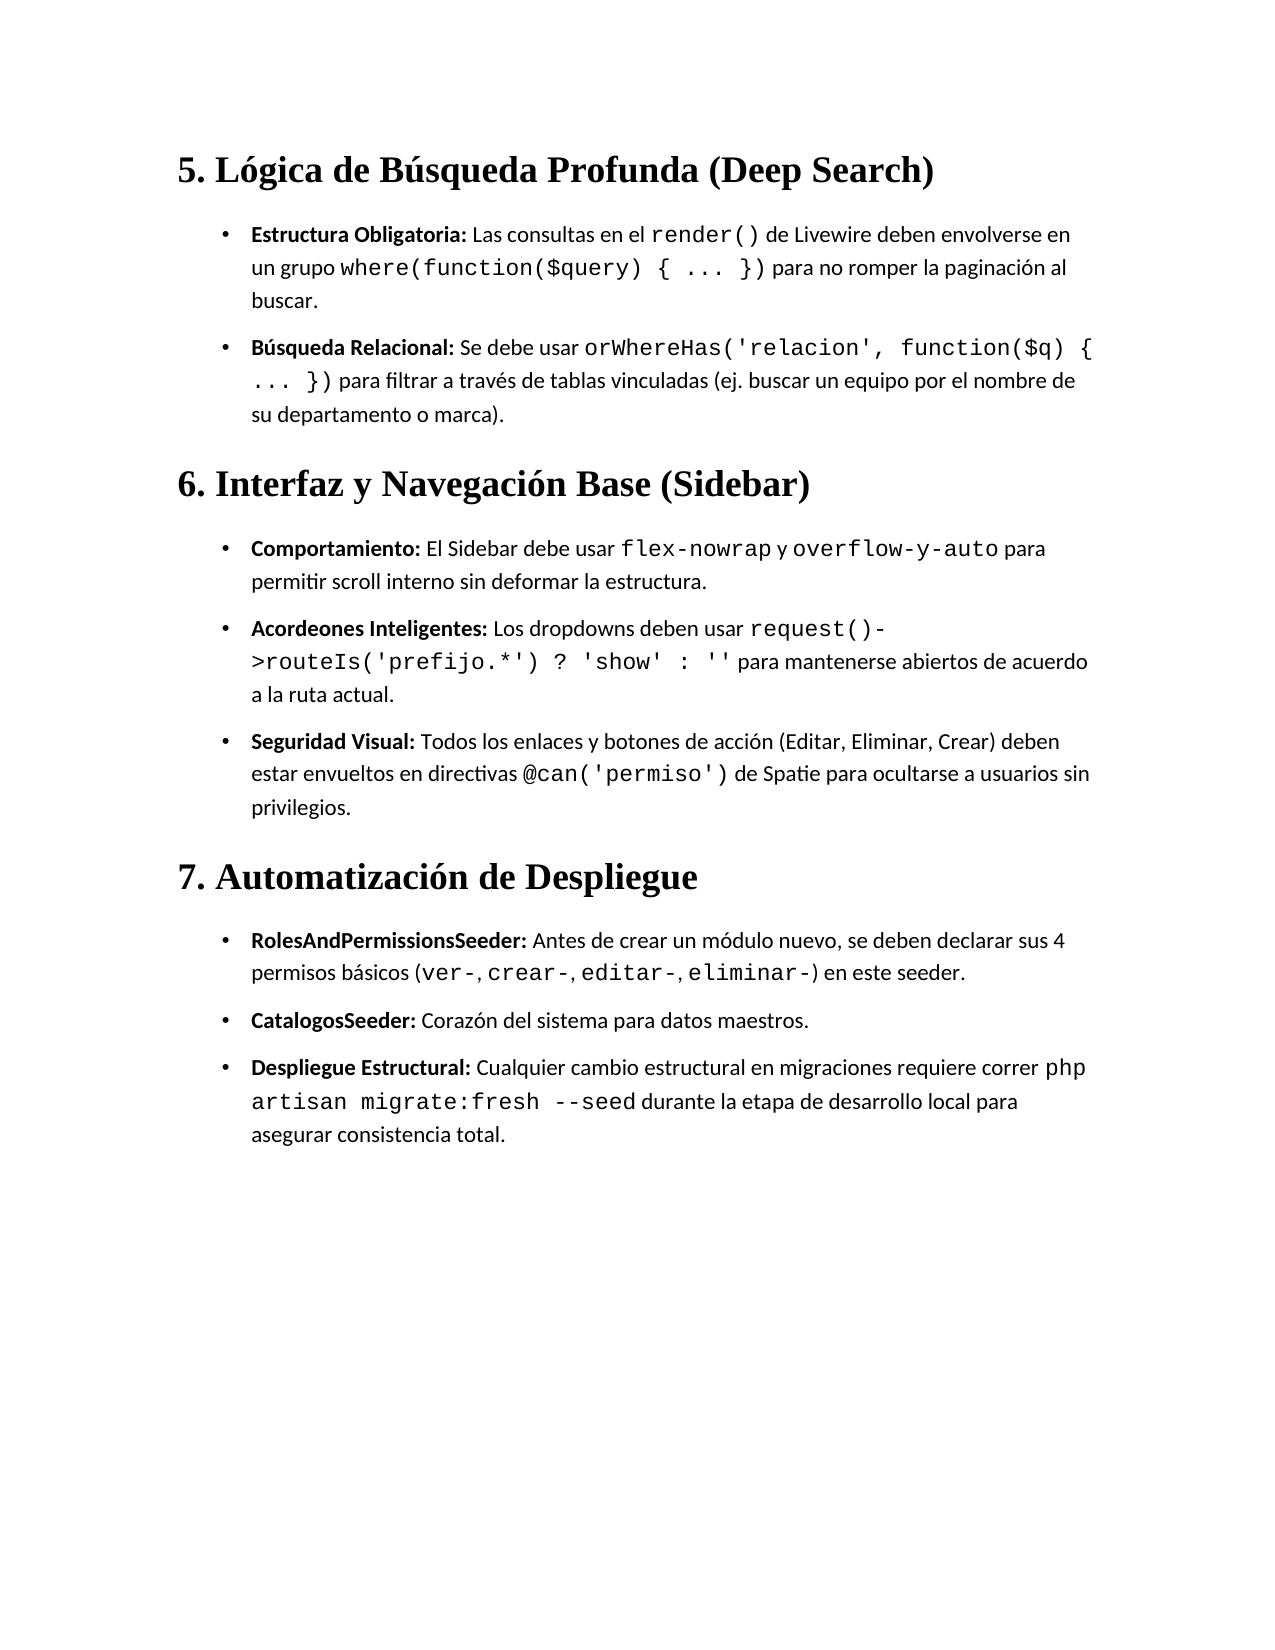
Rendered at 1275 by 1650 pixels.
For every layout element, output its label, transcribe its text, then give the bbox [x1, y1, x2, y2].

list CatalogosSeeder: Corazón del sistema para datos maestros. [222, 1007, 1098, 1035]
subtitle 6. Interfaz y Navegación Base (Sidebar) [177, 461, 1098, 504]
list Estructura Obligatoria: Las consultas en el render() de Livewire deben envolverse en un grupo where(function($query) { ... }) para no romper la paginación al buscar. [222, 220, 1098, 314]
list Búsqueda Relacional: Se debe usar orWhereHas('relacion', function($q) { ... }) para filtrar a través de tablas vinculadas (ej. buscar un equipo por el nombre de su departamento o marca). [222, 333, 1098, 428]
list RolesAndPermissionsSeeder: Antes de crear un módulo nuevo, se deben declarar sus 4 permisos básicos (ver-, crear-, editar-, eliminar-) en este seeder. [222, 926, 1098, 988]
subtitle 7. Automatización de Despliegue [177, 854, 1098, 897]
list Acordeones Inteligentes: Los dropdowns deben usar request()->routeIs('prefijo.*') ? 'show' : '' para mantenerse abiertos de acuerdo a la ruta actual. [222, 614, 1098, 708]
subtitle 5. Lógica de Búsqueda Profunda (Deep Search) [177, 148, 1098, 191]
list Despliegue Estructural: Cualquier cambio estructural en migraciones requiere correr php artisan migrate:fresh --seed durante la etapa de desarrollo local para asegurar consistencia total. [222, 1053, 1098, 1148]
list Comportamiento: El Sidebar debe usar flex-nowrap y overflow-y-auto para permitir scroll interno sin deformar la estructura. [222, 534, 1098, 595]
list Seguridad Visual: Todos los enlaces y botones de acción (Editar, Eliminar, Crear) deben estar envueltos en directivas @can('permiso') de Spatie para ocultarse a usuarios sin privilegios. [222, 727, 1098, 821]
